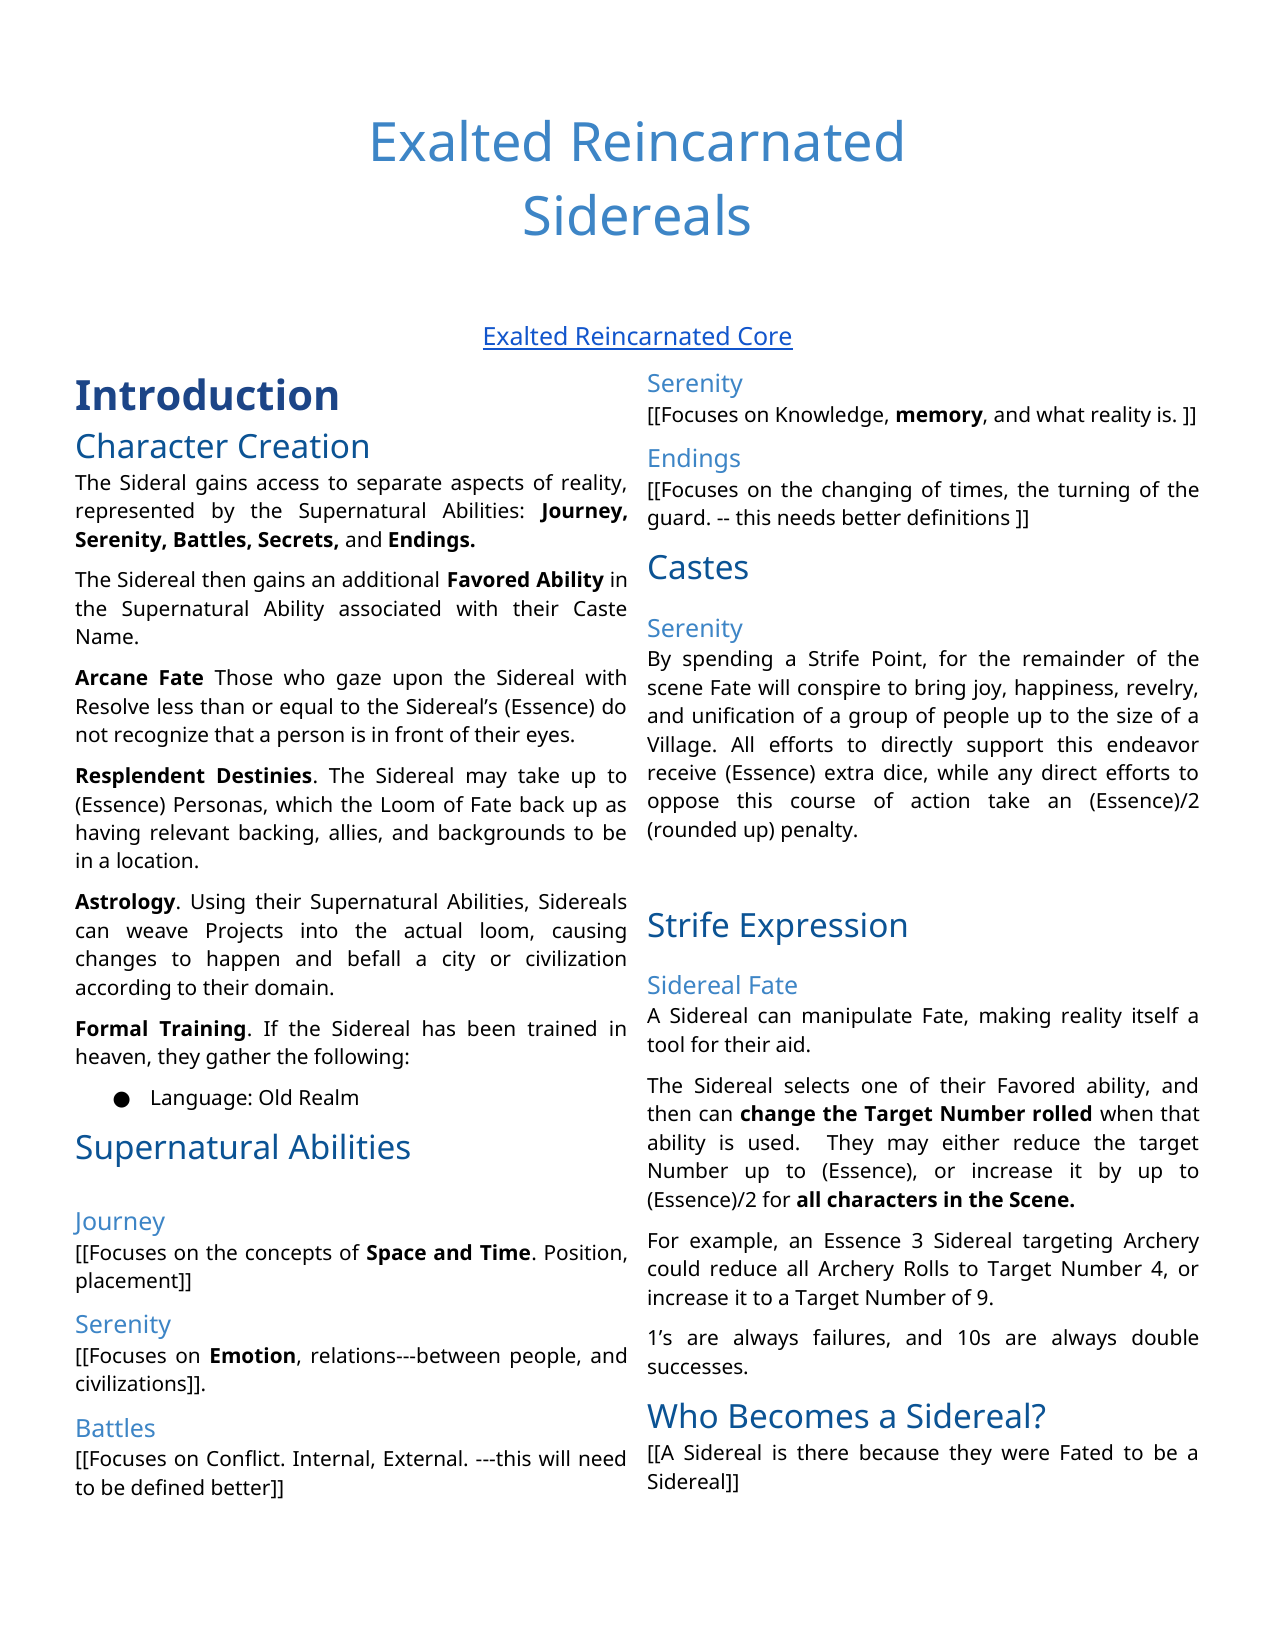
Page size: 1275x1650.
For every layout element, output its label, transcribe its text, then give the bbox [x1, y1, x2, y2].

subtitle Supernatural Abilities [75, 1124, 628, 1169]
subtitle Serenity [647, 610, 1200, 644]
subtitle Endings [647, 441, 1200, 475]
text [[Focuses on Emotion, relations---between people, and civilizations]]. [75, 1341, 628, 1398]
text Astrology. Using their Supernatural Abilities, Sidereals can weave Projects into the actual loom, causing changes to happen and befall a city or civilization according to their domain. [75, 887, 628, 1001]
text A Sidereal can manipulate Fate, making reality itself a tool for their aid. [647, 1002, 1200, 1058]
text By spending a Strife Point, for the remainder of the scene Fate will conspire to bring joy, happiness, revelry, and unification of a group of people up to the size of a Village. All efforts to directly support this endeavor receive (Essence) extra dice, while any direct efforts to oppose this course of action take an (Essence)/2 (rounded up) penalty. [647, 644, 1200, 843]
text 1’s are always failures, and 10s are always double successes. [647, 1323, 1200, 1380]
text [[A Sidereal is there because they were Fated to be a Sidereal]] [647, 1438, 1200, 1495]
subtitle Sidereal Fate [647, 968, 1200, 1002]
subtitle Journey [75, 1203, 628, 1238]
subtitle Who Becomes a Sidereal? [647, 1393, 1200, 1438]
subtitle Character Creation [75, 422, 628, 468]
text [[Focuses on the concepts of Space and Time. Position, placement]] [75, 1238, 628, 1294]
text [[Focuses on Conflict. Internal, External. ---this will need to be defined better]] [75, 1444, 628, 1501]
subtitle Strife Expression [647, 901, 1200, 947]
text Arcane Fate Those who gaze upon the Sidereal with Resolve less than or equal to the Sidereal’s (Essence) do not recognize that a person is in front of their eyes. [75, 663, 628, 749]
text For example, an Essence 3 Sidereal targeting Archery could reduce all Archery Rolls to Target Number 4, or increase it to a Target Number of 9. [647, 1226, 1200, 1311]
subtitle Serenity [647, 366, 1200, 400]
text The Sidereal then gains an additional Favored Ability in the Supernatural Ability associated with their Caste Name. [75, 566, 628, 651]
text The Sidereal selects one of their Favored ability, and then can change the Target Number rolled when that ability is used. They may either reduce the target Number up to (Essence), or increase it by up to (Essence)/2 for all characters in the Scene. [647, 1071, 1200, 1213]
text Resplendent Destinies. The Sidereal may take up to (Essence) Personas, which the Loom of Fate back up as having relevant backing, allies, and backgrounds to be in a location. [75, 761, 628, 875]
text [[Focuses on the changing of times, the turning of the guard. -- this needs better definitions ]] [647, 475, 1200, 532]
subtitle Battles [75, 1410, 628, 1444]
text [[Focuses on Knowledge, memory, and what reality is. ]] [647, 400, 1200, 428]
subtitle Castes [647, 544, 1200, 589]
text Exalted Reincarnated Core [75, 319, 1200, 353]
text The Sideral gains access to separate aspects of reality, represented by the Supernatural Abilities: Journey, Serenity, Battles, Secrets, and Endings. [75, 468, 628, 553]
subtitle Introduction [75, 366, 628, 422]
title Exalted Reincarnated Sidereals [75, 103, 1200, 251]
text Formal Training. If the Sidereal has been trained in heaven, they gather the following: [75, 1014, 628, 1071]
subtitle Serenity [75, 1307, 628, 1341]
list Language: Old Realm [112, 1083, 628, 1112]
